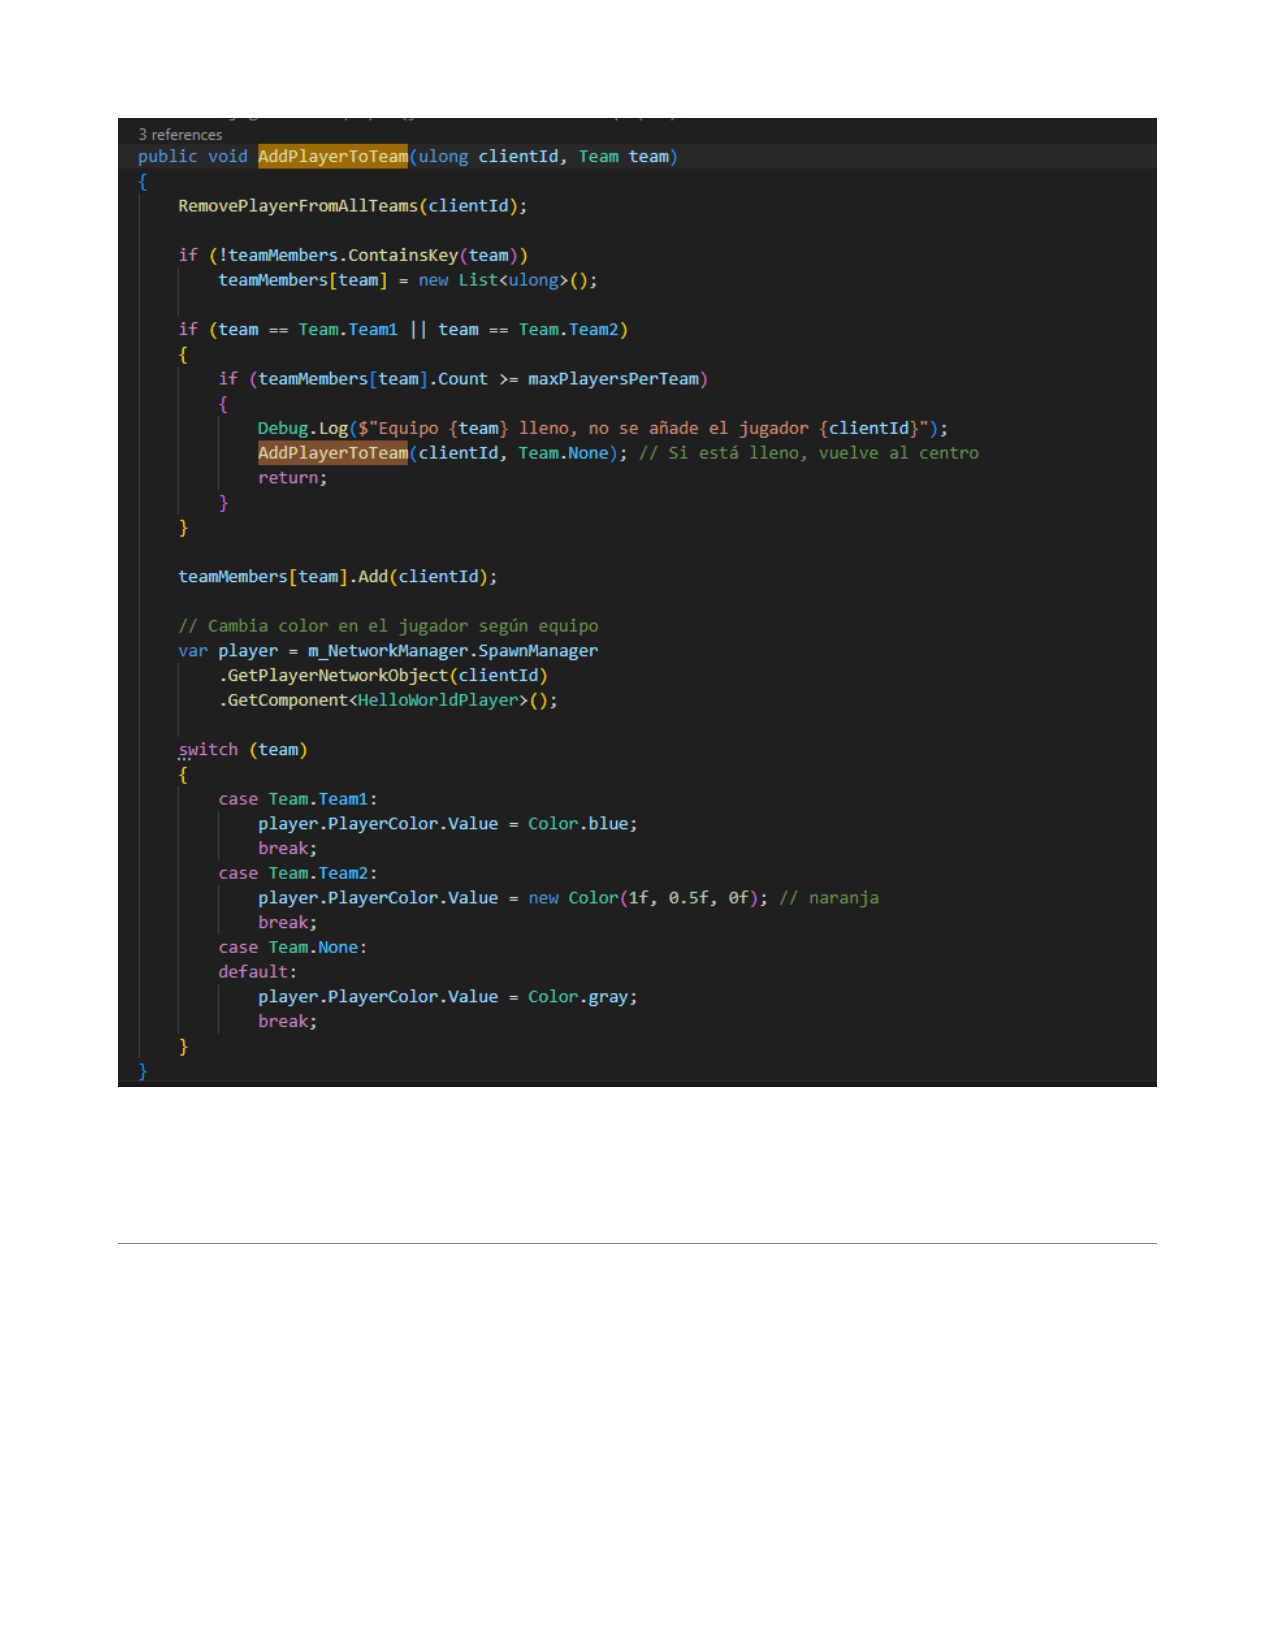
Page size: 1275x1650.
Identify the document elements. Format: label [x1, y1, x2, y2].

picture [118, 118, 1157, 1087]
